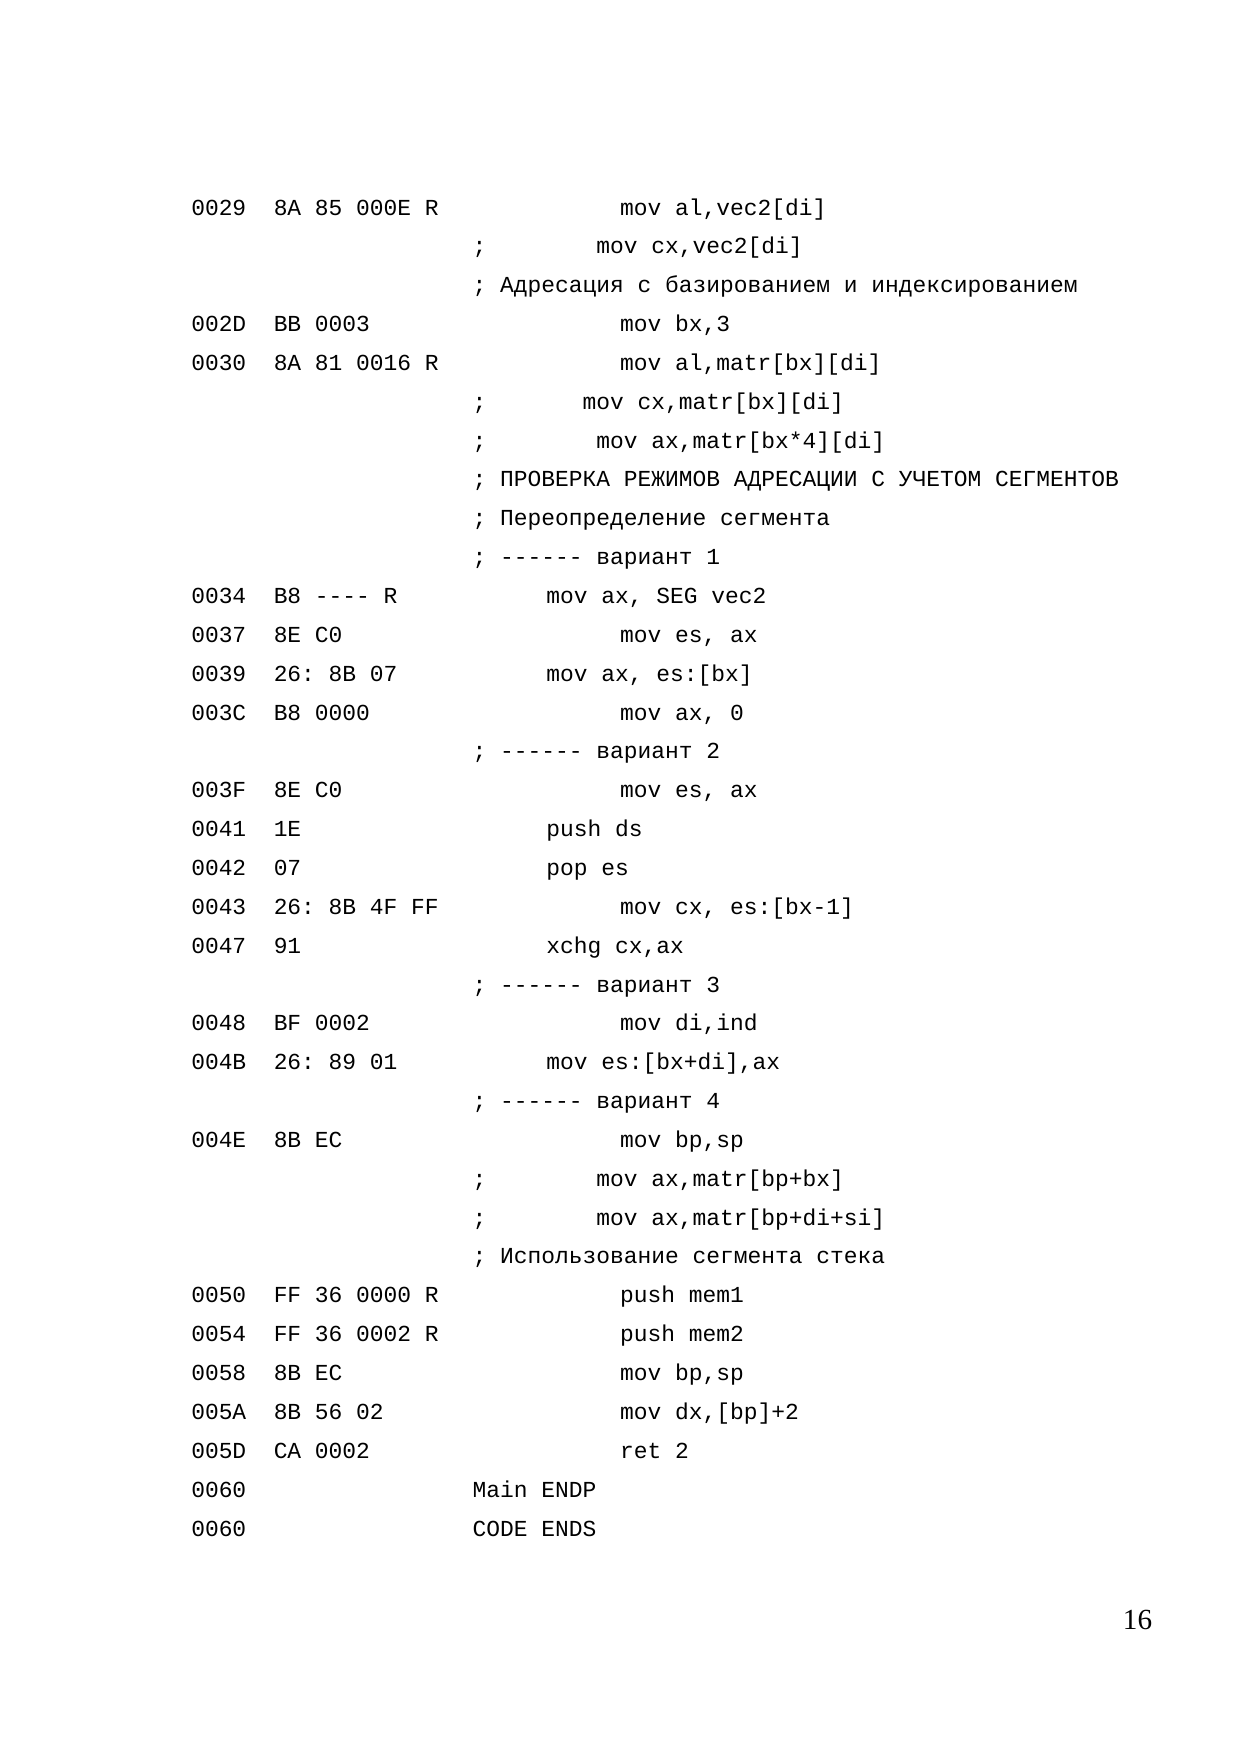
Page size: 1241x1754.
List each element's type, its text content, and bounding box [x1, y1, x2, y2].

text 0047 91 xchg cx,ax [177, 934, 1152, 960]
text 003F 8E C0 mov es, ax [177, 779, 1152, 804]
text ; mov cx,matr[bx][di] [177, 390, 1152, 416]
text ; Переопределение сегмента [177, 507, 1152, 533]
text 0037 8E C0 mov es, ax [177, 623, 1152, 649]
text 0060 CODE ENDS [177, 1517, 1152, 1543]
text ; ------ вариант 3 [177, 973, 1152, 999]
text ; Использование сегмента стека [177, 1245, 1152, 1271]
text 002D BB 0003 mov bx,3 [177, 312, 1152, 338]
text 0042 07 pop es [177, 856, 1152, 882]
text 0039 26: 8B 07 mov ax, es:[bx] [177, 662, 1152, 688]
text 0058 8B EC mov bp,sp [177, 1361, 1152, 1387]
text 003C B8 0000 mov ax, 0 [177, 701, 1152, 727]
text ; mov ax,matr[bp+di+si] [177, 1206, 1152, 1232]
text 0060 Main ENDP [177, 1478, 1152, 1504]
text 0030 8A 81 0016 R mov al,matr[bx][di] [177, 351, 1152, 377]
text ; ПРОВЕРКА РЕЖИМОВ АДРЕСАЦИИ С УЧЕТОМ СЕГМЕНТОВ [177, 468, 1152, 494]
text 004E 8B EC mov bp,sp [177, 1128, 1152, 1154]
text 004B 26: 89 01 mov es:[bx+di],ax [177, 1051, 1152, 1077]
text ; mov ax,matr[bp+bx] [177, 1167, 1152, 1193]
text ; ------ вариант 4 [177, 1089, 1152, 1115]
text 0029 8A 85 000E R mov al,vec2[di] [177, 196, 1152, 222]
text ; Адресация с базированием и индексированием [177, 273, 1152, 299]
text 0034 B8 ---- R mov ax, SEG vec2 [177, 584, 1152, 610]
text 0054 FF 36 0002 R push mem2 [177, 1323, 1152, 1348]
text 0050 FF 36 0000 R push mem1 [177, 1284, 1152, 1310]
text ; mov ax,matr[bx*4][di] [177, 429, 1152, 455]
text 005D CA 0002 ret 2 [177, 1439, 1152, 1465]
text 0043 26: 8B 4F FF mov cx, es:[bx-1] [177, 895, 1152, 921]
text ; ------ вариант 2 [177, 740, 1152, 766]
text 0041 1E push ds [177, 817, 1152, 843]
text 005A 8B 56 02 mov dx,[bp]+2 [177, 1400, 1152, 1426]
text 0048 BF 0002 mov di,ind [177, 1012, 1152, 1038]
text ; ------ вариант 1 [177, 546, 1152, 571]
text ; mov cx,vec2[di] [177, 235, 1152, 261]
